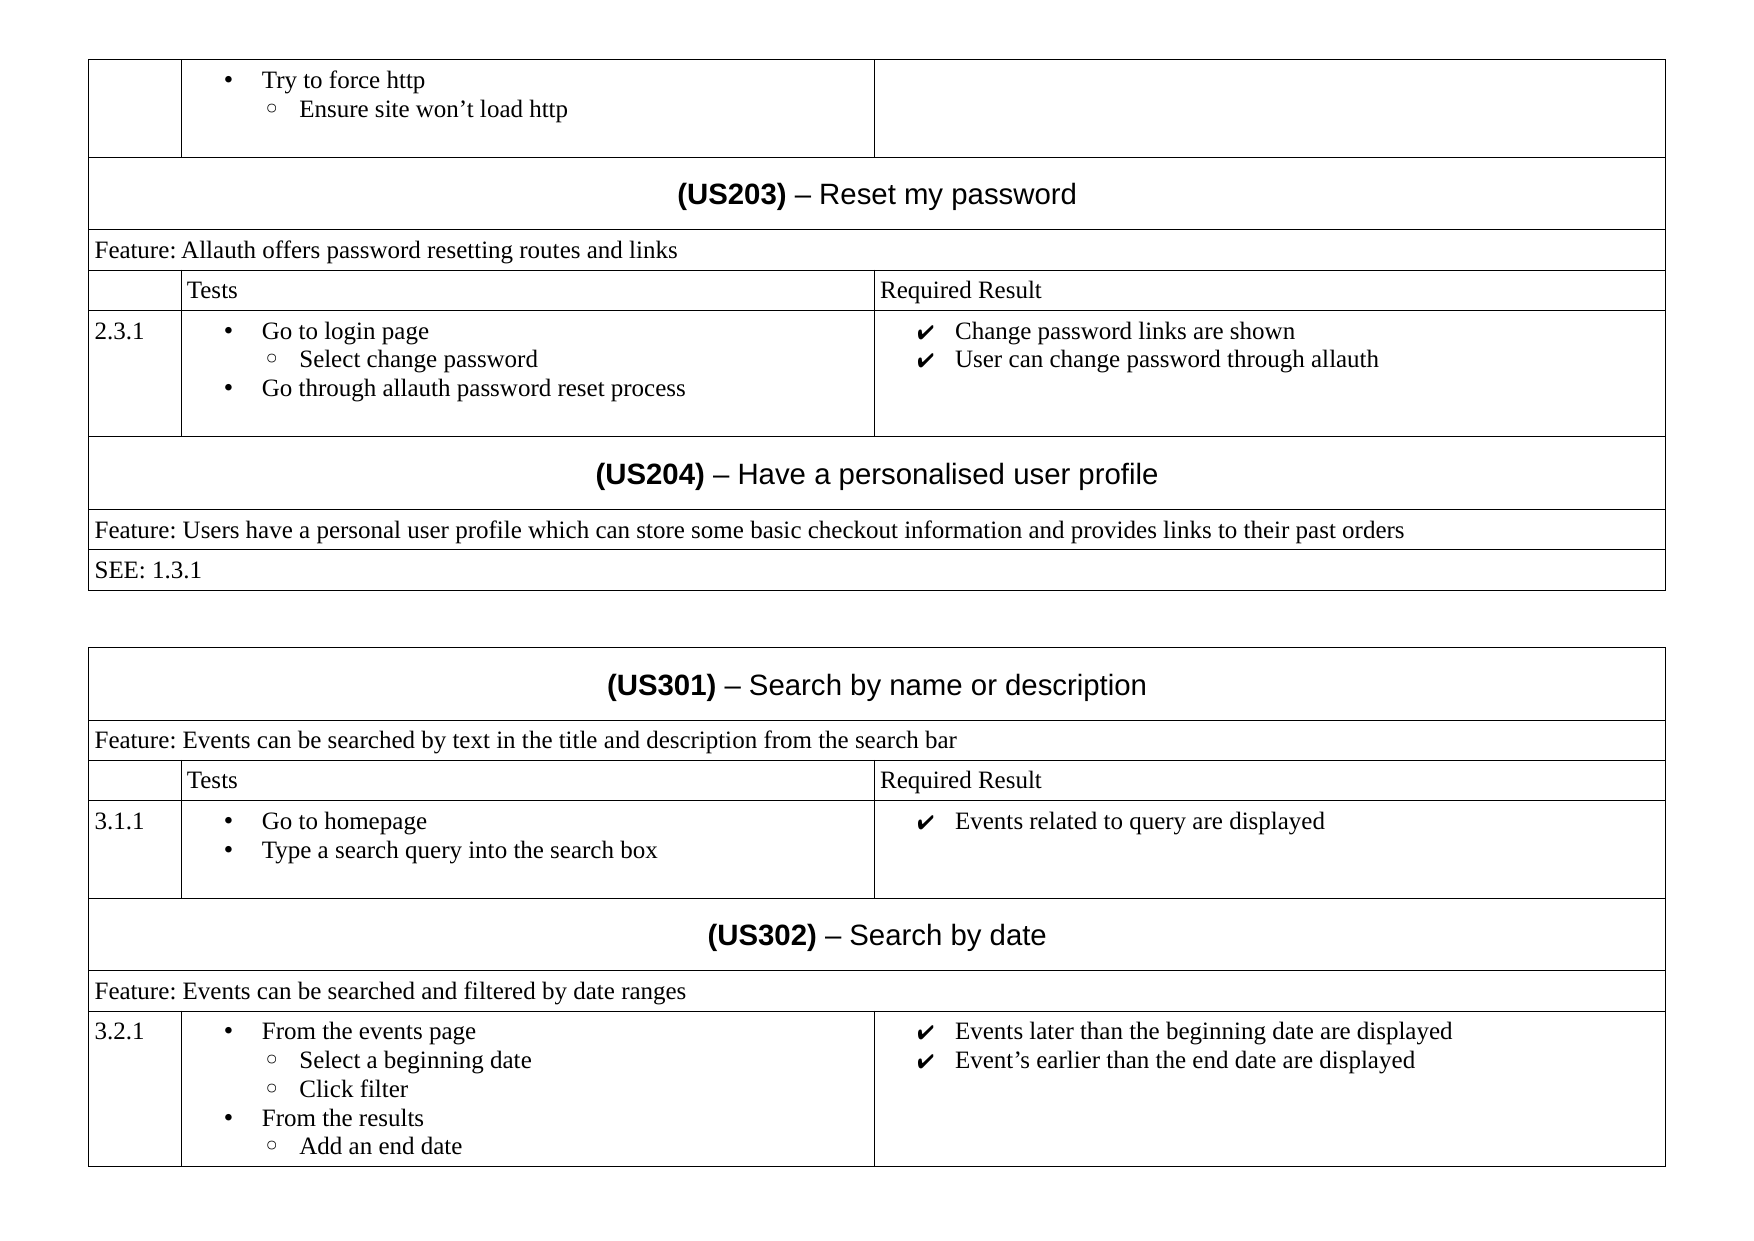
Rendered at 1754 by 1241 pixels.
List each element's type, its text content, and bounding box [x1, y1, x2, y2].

table_cell Open the site Ensure site is https Try to force http Ensure site won’t load http [182, 60, 874, 157]
table_cell Change password links are shown User can change password through allauth [875, 311, 1665, 436]
table_cell [875, 60, 1665, 157]
table_cell From the events page Select a beginning date Click filter From the results Add an end date Click filter [182, 1012, 874, 1166]
table_cell [89, 271, 181, 310]
table_cell Events later than the beginning date are displayed Event’s earlier than the end date are displayed [875, 1012, 1665, 1166]
table_cell Feature: Events can be searched and filtered by date ranges [89, 971, 1665, 1011]
table_cell Tests [182, 271, 874, 310]
table_header (US301) – Search by name or description [89, 648, 1665, 719]
table_cell SEE: 1.3.1 [89, 550, 1665, 589]
table_cell (US302) – Search by date [89, 899, 1665, 970]
table_cell Required Result [875, 761, 1665, 800]
table_cell Feature: Events can be searched by text in the title and description from the search bar [89, 721, 1665, 760]
table_cell [89, 60, 181, 157]
table_cell 2.3.1 [89, 311, 181, 436]
table_cell Required Result [875, 271, 1665, 310]
table_cell (US203) – Reset my password [89, 158, 1665, 229]
table_cell Tests [182, 761, 874, 800]
table_cell Events related to query are displayed [875, 801, 1665, 898]
table_cell 3.1.1 [89, 801, 181, 898]
table_cell Go to login page Select change password Go through allauth password reset process [182, 311, 874, 436]
table_cell Go to homepage Type a search query into the search box [182, 801, 874, 898]
table_cell (US204) – Have a personalised user profile [89, 437, 1665, 509]
table_cell Feature: Users have a personal user profile which can store some basic checkout information and provides links to their past orders [89, 510, 1665, 549]
table_cell [89, 761, 181, 800]
table_cell Feature: Allauth offers password resetting routes and links [89, 230, 1665, 269]
table_cell 3.2.1 [89, 1012, 181, 1166]
